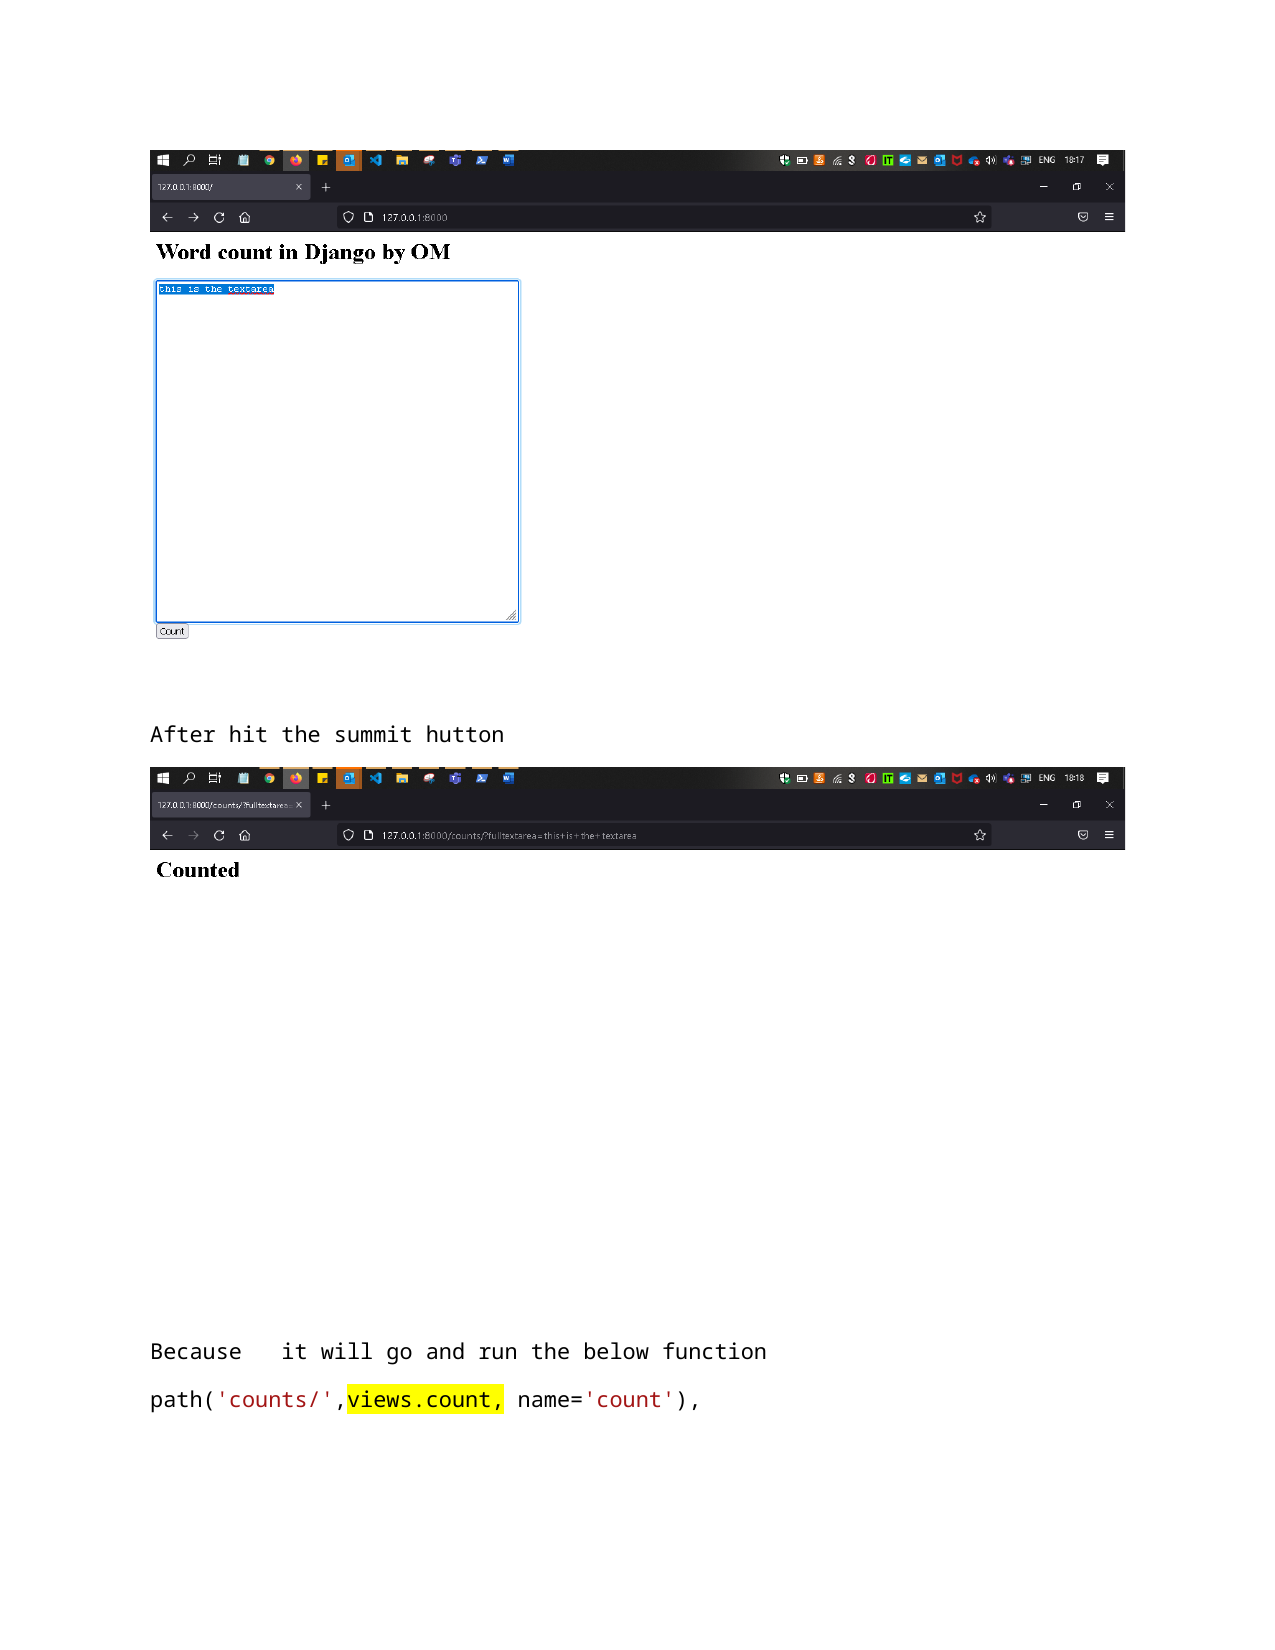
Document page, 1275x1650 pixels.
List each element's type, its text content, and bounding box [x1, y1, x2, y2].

text path('counts/',views.count, name='count'), [150, 1384, 1125, 1414]
text After hit the summit hutton [150, 719, 1125, 749]
text Because it will go and run the below function [150, 1336, 1125, 1366]
